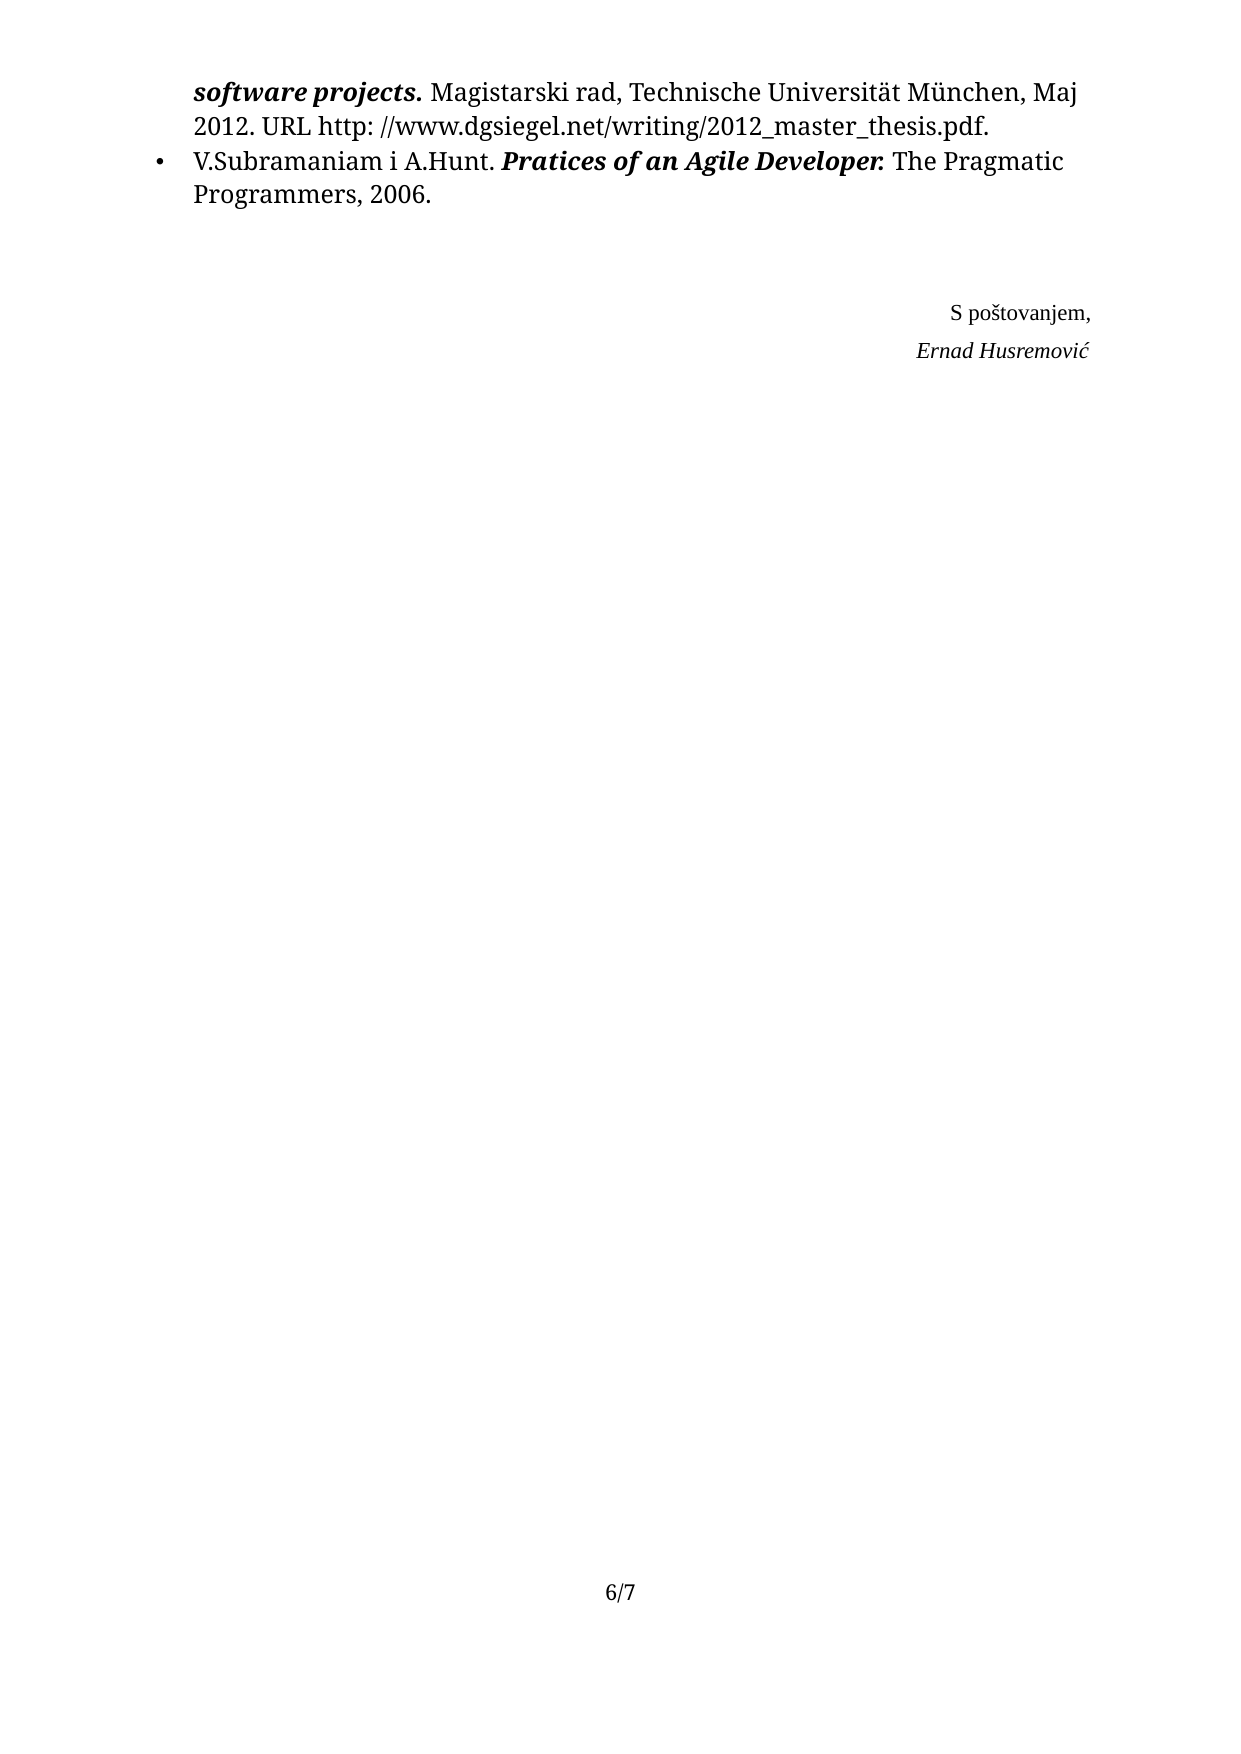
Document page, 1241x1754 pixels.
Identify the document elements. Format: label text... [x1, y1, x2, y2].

table_header [117, 299, 452, 403]
list V.Subramaniam i A.Hunt. Pratices of an Agile Developer. The Pragmatic Programmers, 2006. [156, 143, 1122, 211]
list software projects. Magistarski rad, Technische Universität München, Maj 2012. URL http: //www.dgsiegel.net/writing/2012_master_thesis.pdf. [156, 75, 1122, 143]
table_header S poštovanjem, Ernad Husremović [452, 299, 1091, 403]
table_header [1091, 299, 1121, 403]
